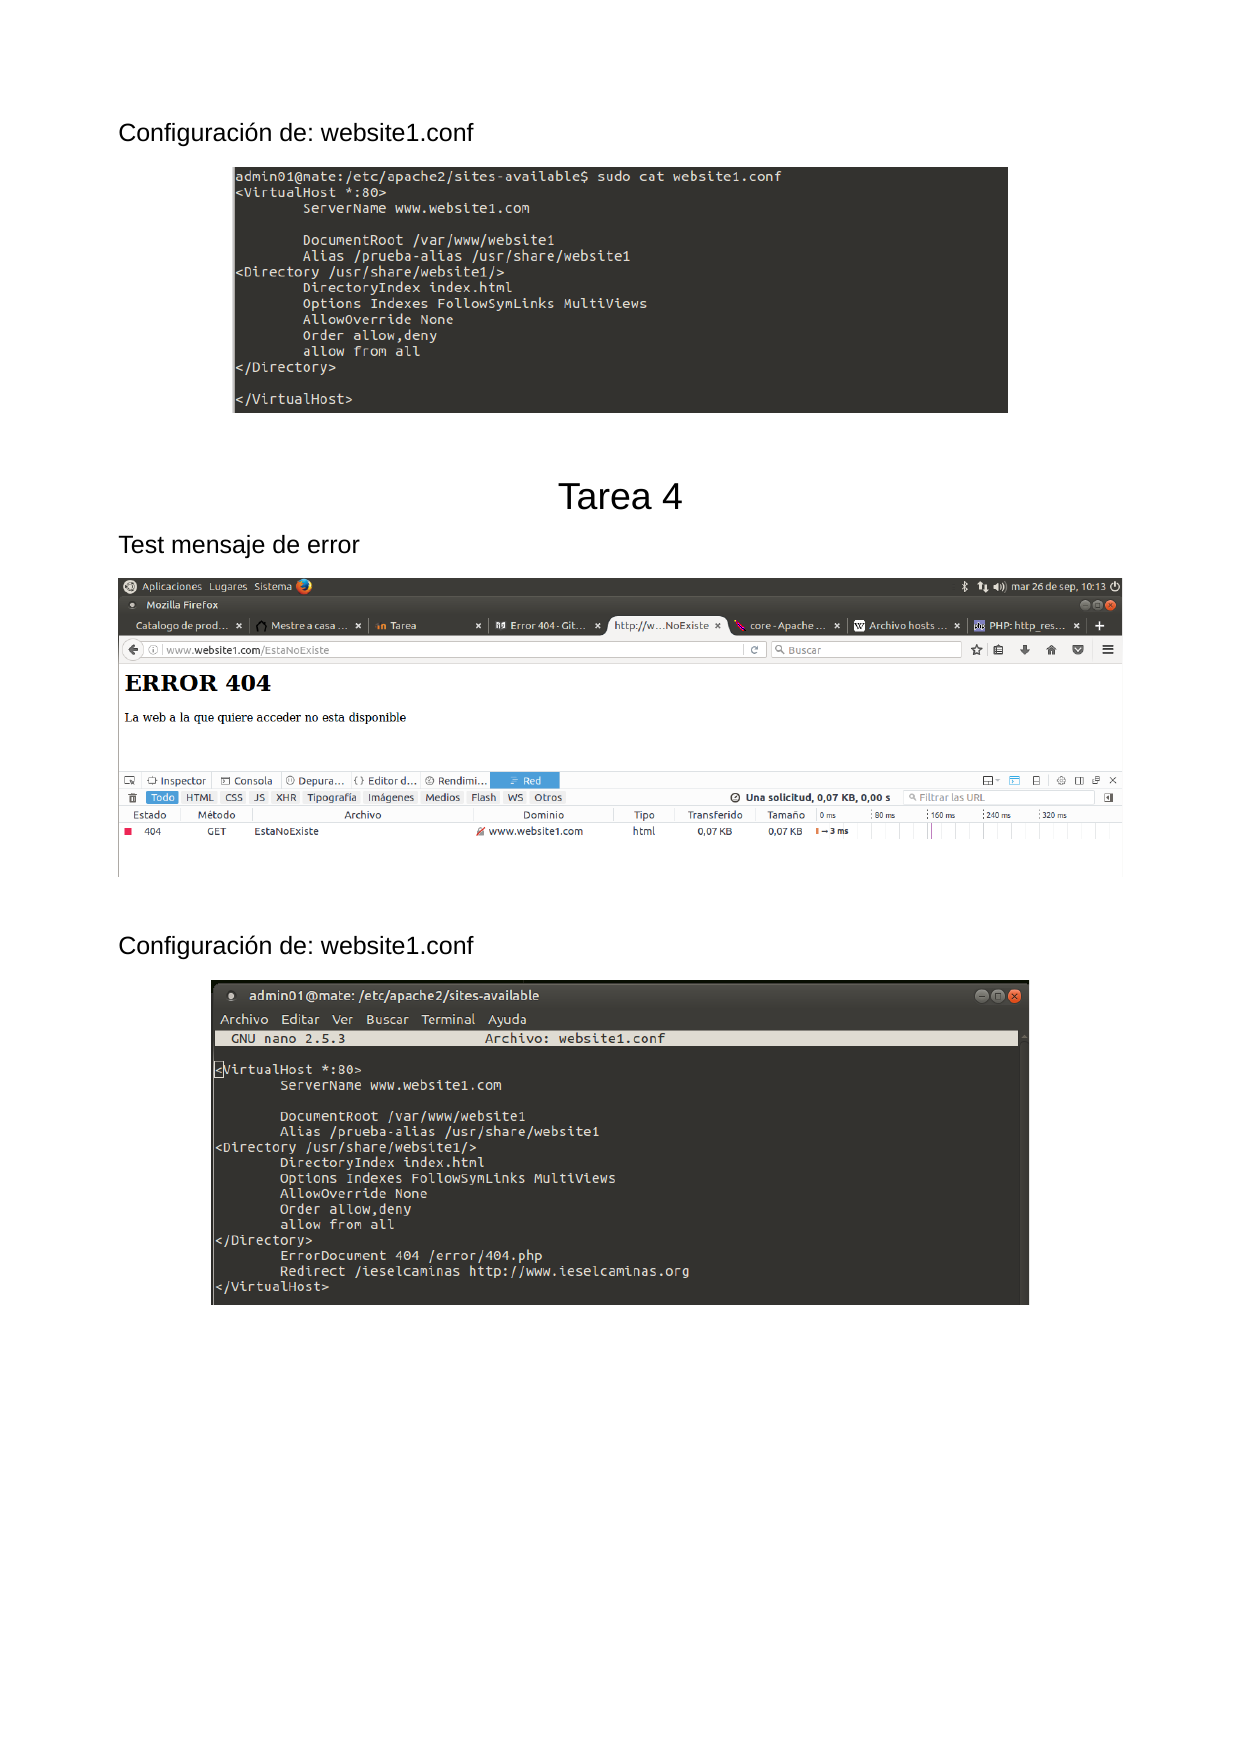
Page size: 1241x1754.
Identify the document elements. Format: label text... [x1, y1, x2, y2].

text Configuración de: website1.conf [118, 118, 1122, 147]
subtitle Tarea 4 [118, 474, 1122, 517]
text Configuración de: website1.conf [118, 931, 1122, 960]
picture [118, 578, 1123, 877]
text Test mensaje de error [118, 529, 1122, 558]
picture [211, 980, 1030, 1305]
